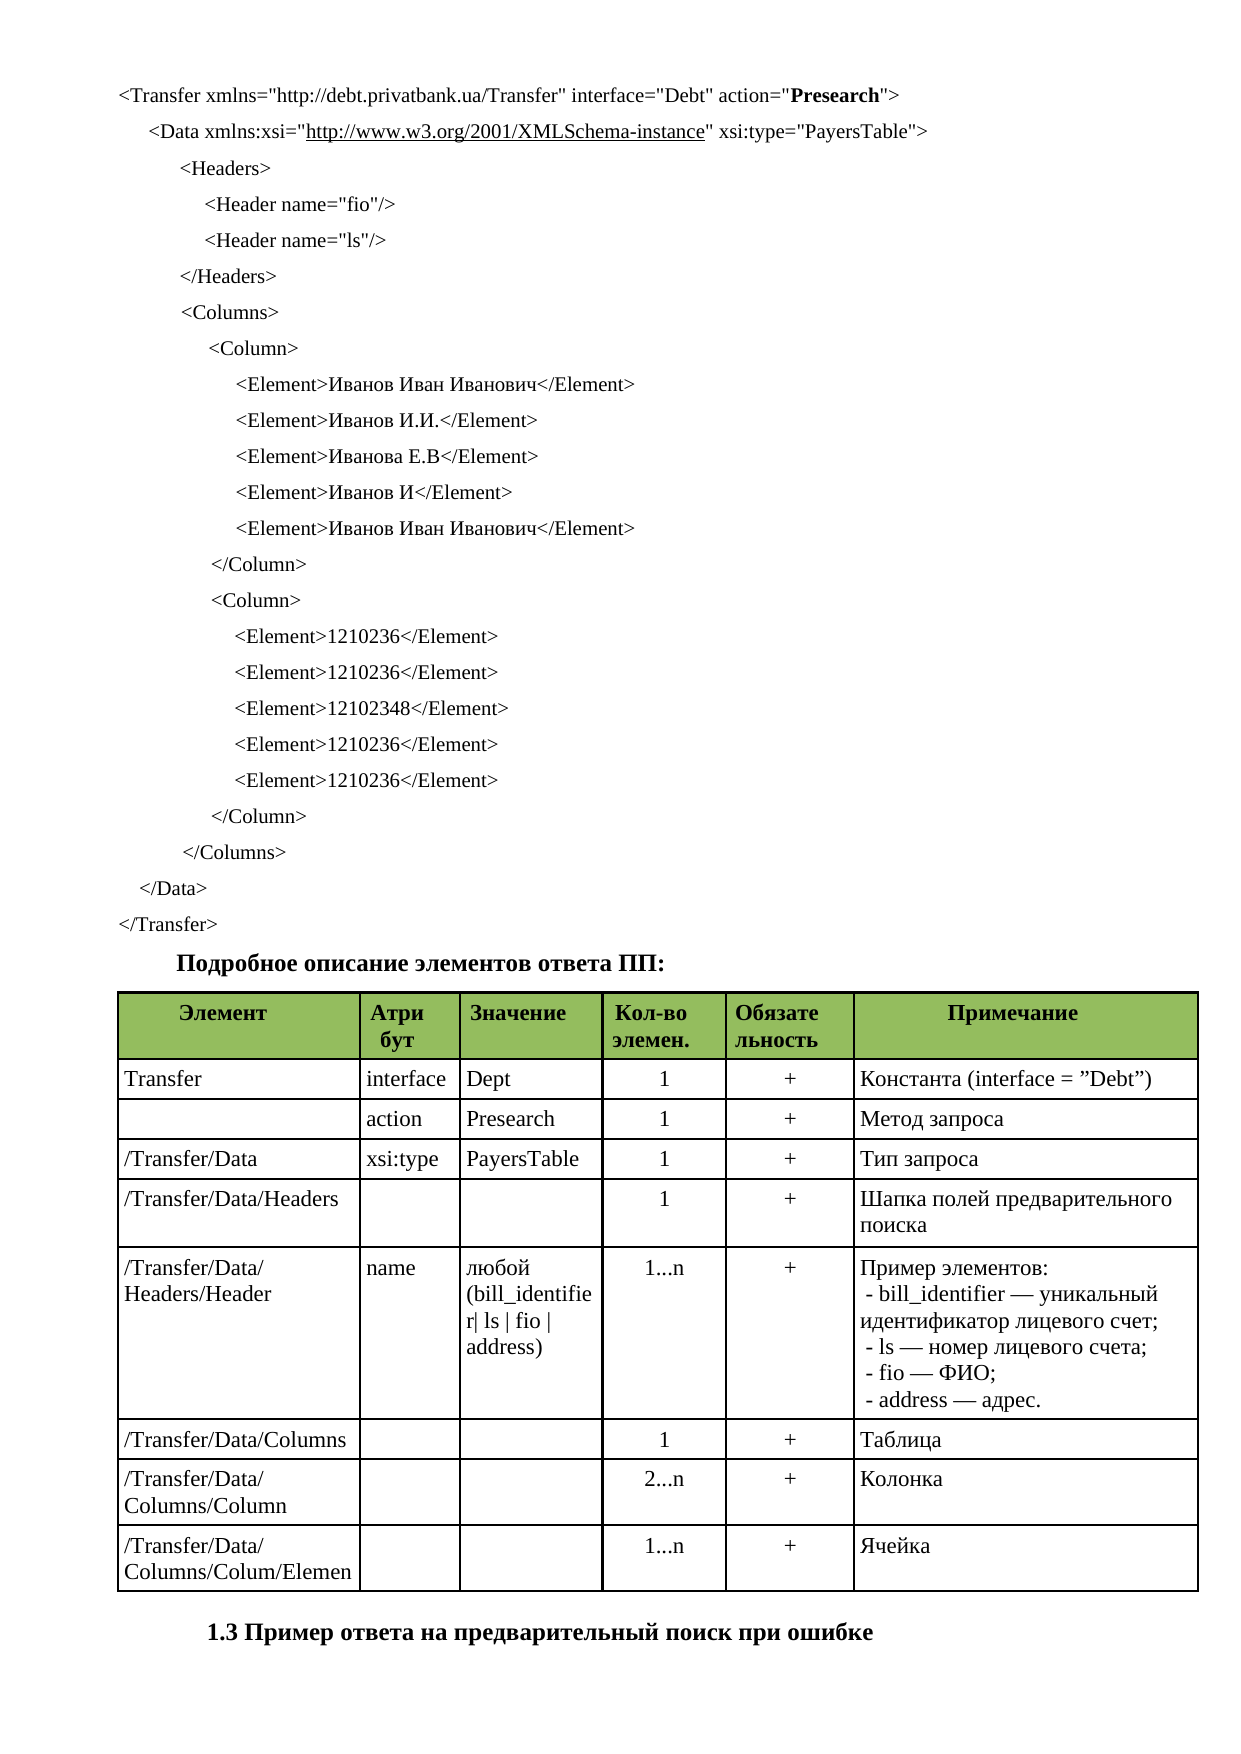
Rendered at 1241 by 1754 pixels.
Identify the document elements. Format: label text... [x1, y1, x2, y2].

table_cell 1 [604, 1420, 725, 1458]
text </Column> [118, 552, 1165, 576]
table_cell + [727, 1460, 853, 1524]
table_cell /Transfer/Data/Headers/Header [119, 1248, 359, 1418]
table_cell [361, 1180, 459, 1246]
table_cell Таблица [855, 1420, 1197, 1458]
text <Header name="ls"/> [118, 227, 1165, 252]
table_cell 1...n [604, 1526, 725, 1590]
text <Element>1210236</Element> [118, 660, 1165, 684]
table_cell 1...n [604, 1248, 725, 1418]
text </Data> [118, 876, 1165, 900]
table_cell Шапка полей предварительного поиска [855, 1180, 1197, 1246]
table_cell action [361, 1100, 459, 1137]
table_cell 2...n [604, 1460, 725, 1524]
table_cell [461, 1526, 601, 1590]
table_cell Пример элементов: - bill_identifier — уникальный идентификатор лицевого счет; - ls — номер лицевого счета; - fio — ФИО; - address — адрес. [855, 1248, 1197, 1418]
table_header Обязательность [727, 994, 853, 1058]
table_header Атрибут [361, 994, 459, 1058]
text </Column> [118, 804, 1165, 828]
table_cell Константа (interface = ”Debt”) [855, 1060, 1197, 1098]
table_cell [119, 1100, 359, 1137]
text </Transfer> [118, 912, 1165, 936]
text <Headers> [118, 155, 1165, 179]
text </Headers> [118, 263, 1165, 288]
table_cell /Transfer/Data/Columns [119, 1420, 359, 1458]
text </Columns> [118, 840, 1165, 864]
table_cell [361, 1420, 459, 1458]
text <Columns> [118, 299, 1165, 324]
table_cell PayersTable [461, 1140, 601, 1177]
text <Element>1210236</Element> [118, 768, 1165, 792]
text <Element>Иванов И.И.</Element> [118, 408, 1165, 432]
table_cell [361, 1460, 459, 1524]
table_cell Метод запроса [855, 1100, 1197, 1137]
text <Element>12102348</Element> [118, 696, 1165, 720]
table_header Элемент [119, 994, 359, 1058]
text <Element>Иванов И</Element> [118, 480, 1165, 504]
text <Transfer xmlns="http://debt.privatbank.ua/Transfer" interface="Debt" action="Presearch"> [118, 83, 1165, 107]
table_cell + [727, 1180, 853, 1246]
table_cell Transfer [119, 1060, 359, 1098]
table_cell + [727, 1420, 853, 1458]
table_cell Колонка [855, 1460, 1197, 1524]
table_cell Presearch [461, 1100, 601, 1137]
table_cell /Transfer/Data/Headers [119, 1180, 359, 1246]
table_cell Dept [461, 1060, 601, 1098]
text <Element>Иванова Е.В</Element> [118, 444, 1165, 468]
table_cell /Transfer/Data/Columns/Column [119, 1460, 359, 1524]
table_cell Тип запроса [855, 1140, 1197, 1177]
table_cell name [361, 1248, 459, 1418]
table_cell [461, 1460, 601, 1524]
table_cell /Transfer/Data/Columns/Colum/Elemen [119, 1526, 359, 1590]
subtitle 1.3 Пример ответа на предварительный поиск при ошибке [117, 1617, 1165, 1646]
table_cell любой (bill_identifier| ls | fio | address) [461, 1248, 601, 1418]
table_cell 1 [604, 1060, 725, 1098]
table_cell xsi:type [361, 1140, 459, 1177]
table_header Примечание [855, 994, 1197, 1058]
table_cell + [727, 1526, 853, 1590]
table_cell 1 [604, 1180, 725, 1246]
table_cell [461, 1420, 601, 1458]
text Подробное описание элементов ответа ПП: [118, 948, 1165, 977]
text <Element>Иванов Иван Иванович</Element> [118, 372, 1165, 396]
table_cell [361, 1526, 459, 1590]
table_cell 1 [604, 1140, 725, 1177]
table_cell Ячейка [855, 1526, 1197, 1590]
table_cell 1 [604, 1100, 725, 1137]
text <Column> [118, 336, 1165, 360]
table_header Кол-во элемен. [604, 994, 725, 1058]
text <Column> [118, 588, 1165, 612]
table_header Значение [461, 994, 601, 1058]
table_cell interface [361, 1060, 459, 1098]
table_cell /Transfer/Data [119, 1140, 359, 1177]
table_cell + [727, 1060, 853, 1098]
table_cell + [727, 1248, 853, 1418]
table_cell + [727, 1140, 853, 1177]
table_cell [461, 1180, 601, 1246]
text <Element>1210236</Element> [118, 732, 1165, 756]
table_cell + [727, 1100, 853, 1137]
text <Data xmlns:xsi="http://www.w3.org/2001/XMLSchema-instance" xsi:type="PayersTable"> [118, 119, 1165, 143]
text <Header name="fio"/> [118, 191, 1165, 216]
text <Element>1210236</Element> [118, 624, 1165, 648]
text <Element>Иванов Иван Иванович</Element> [118, 516, 1165, 540]
